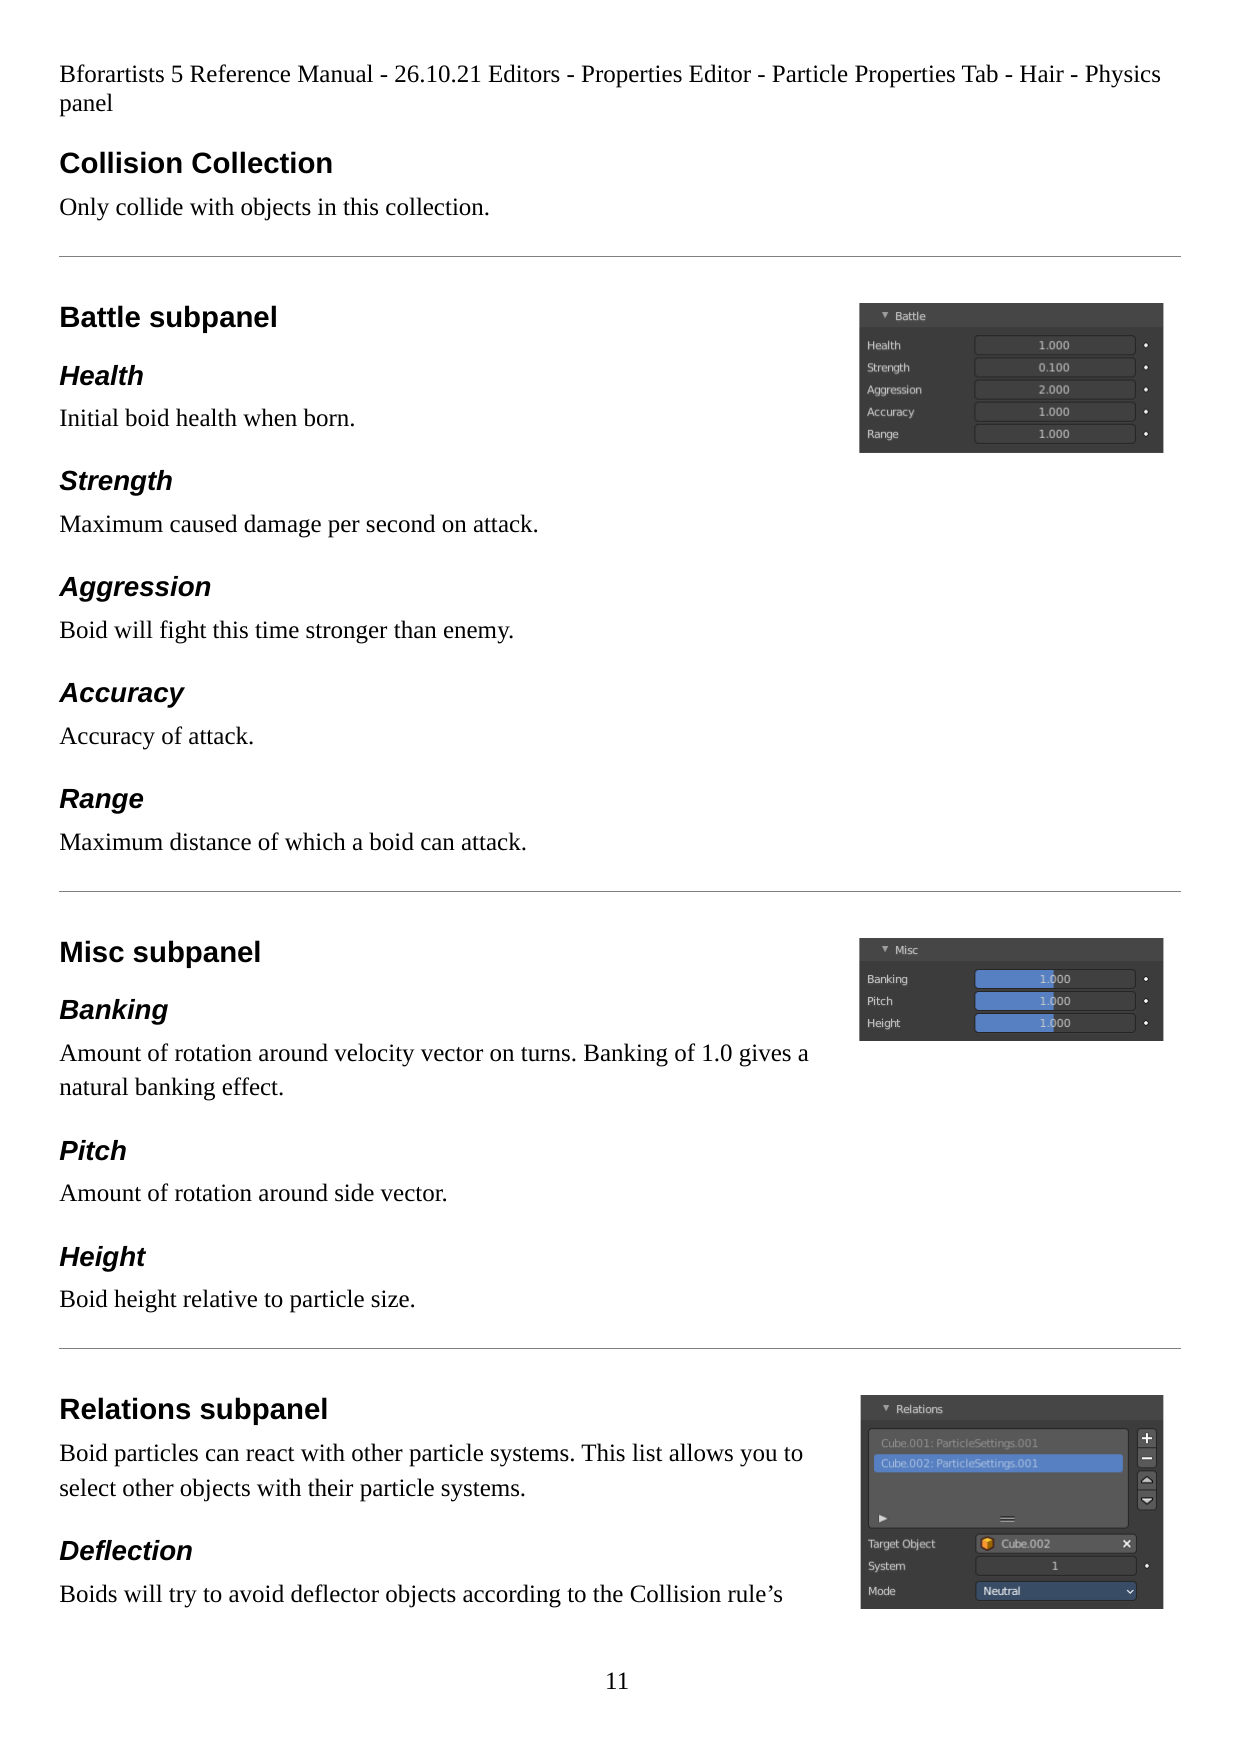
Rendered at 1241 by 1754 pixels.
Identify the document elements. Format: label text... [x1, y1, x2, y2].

subtitle Banking [59, 993, 859, 1025]
text Initial boid health when born. [59, 403, 859, 432]
text Boid height relative to particle size. [59, 1284, 1181, 1313]
text Maximum caused damage per second on attack. [59, 509, 1181, 538]
subtitle Battle subpanel [59, 300, 1181, 334]
subtitle Height [59, 1240, 1181, 1272]
subtitle [1164, 359, 1181, 391]
subtitle Collision Collection [59, 146, 1181, 180]
subtitle Health [59, 359, 859, 391]
picture [859, 303, 1164, 453]
subtitle Misc subpanel [59, 935, 1181, 968]
text Boids will try to avoid deflector objects according to the Collision rule’s [59, 1579, 860, 1607]
text Accuracy of attack. [59, 721, 1181, 750]
subtitle Accuracy [59, 677, 1181, 708]
subtitle Strength [59, 465, 1181, 497]
text Boid particles can react with other particle systems. This list allows you to select other objects with their particle systems. [59, 1438, 860, 1502]
subtitle Deflection [59, 1534, 860, 1566]
subtitle [1164, 1534, 1181, 1566]
text Boid will fight this time stronger than enemy. [59, 615, 1181, 644]
text Maximum distance of which a boid can attack. [59, 827, 1181, 856]
text Amount of rotation around velocity vector on turns. Banking of 1.0 gives a natural banking effect. [59, 1038, 1181, 1101]
subtitle Aggression [59, 571, 1181, 603]
text Amount of rotation around side vector. [59, 1178, 1181, 1207]
text Only collide with objects in this collection. [59, 192, 1181, 221]
picture [860, 1395, 1164, 1609]
subtitle Relations subpanel [59, 1392, 1181, 1426]
subtitle [1164, 993, 1181, 1025]
subtitle Pitch [59, 1134, 1181, 1166]
subtitle Range [59, 783, 1181, 814]
picture [859, 938, 1164, 1041]
